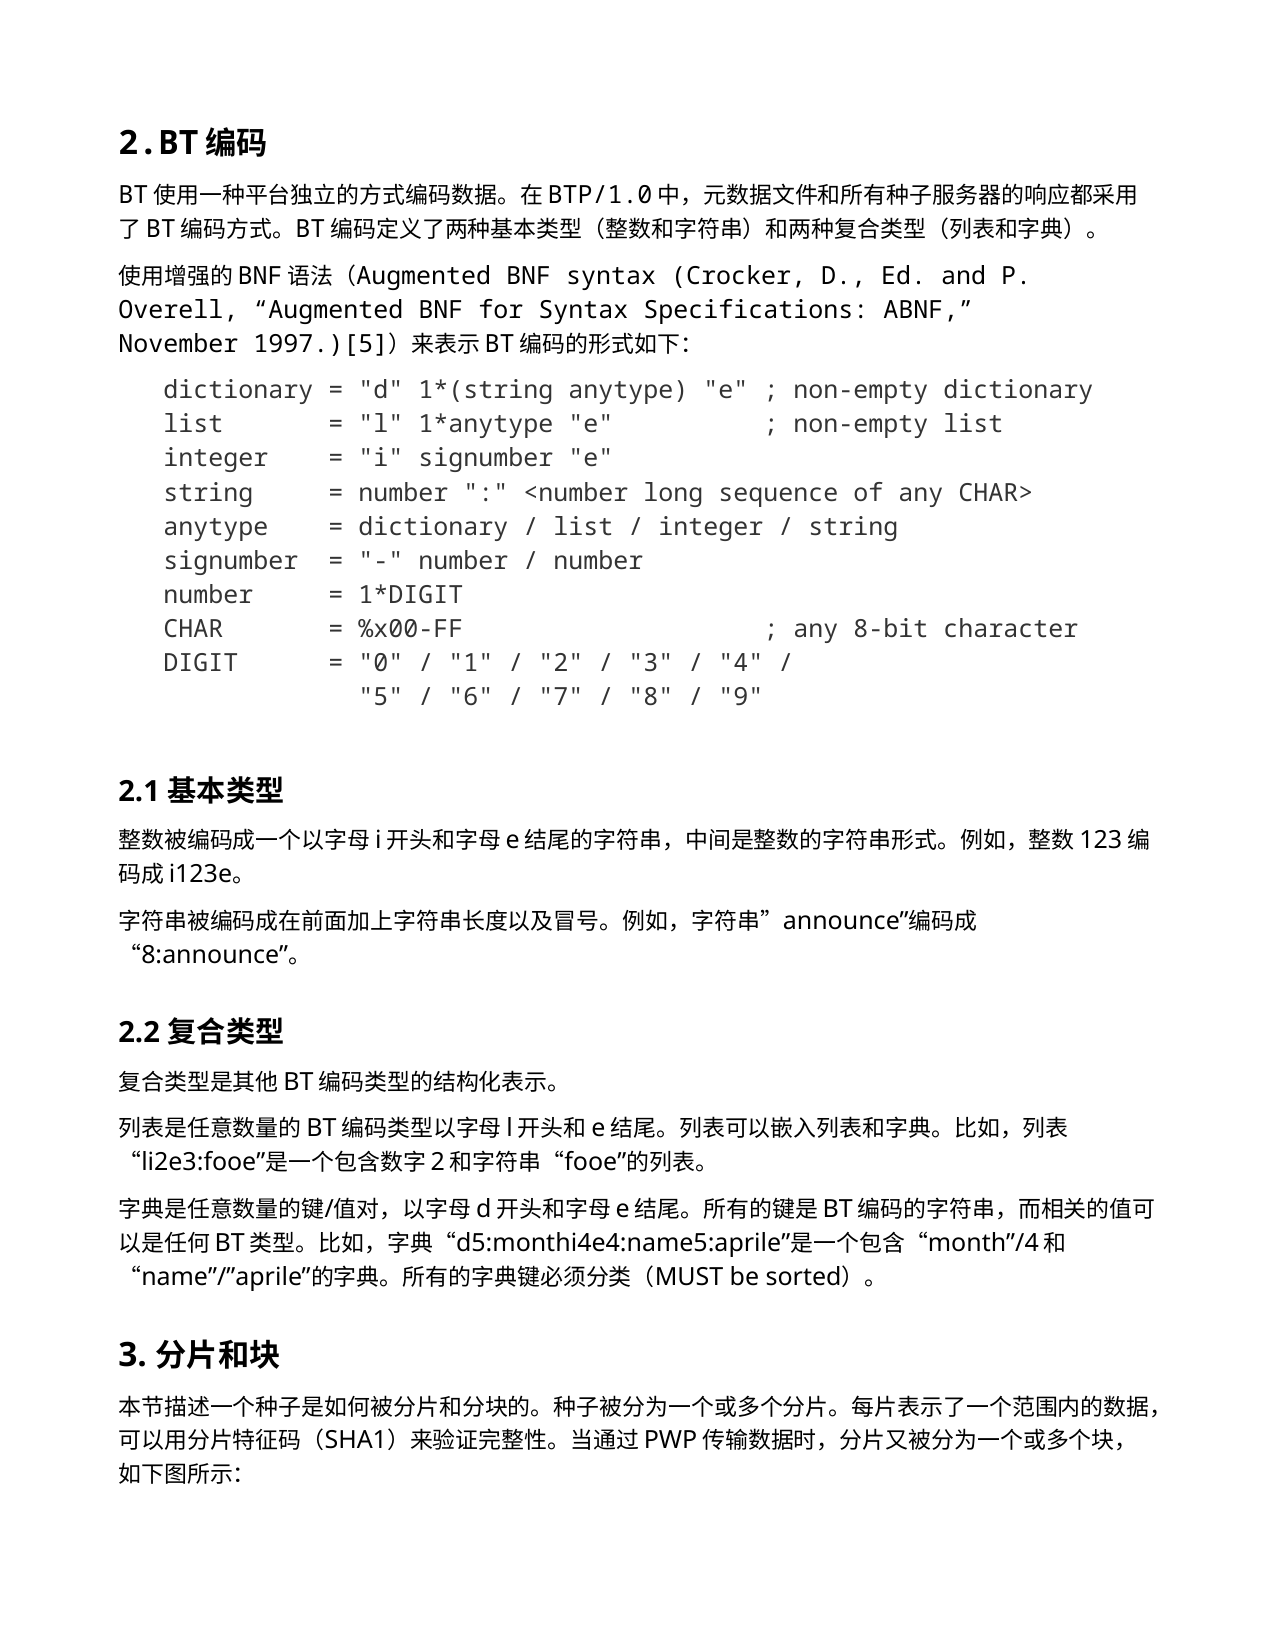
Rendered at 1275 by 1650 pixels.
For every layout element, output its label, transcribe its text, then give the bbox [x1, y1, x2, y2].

text 字符串被编码成在前面加上字符串长度以及冒号。例如，字符串”announce”编码成“8:announce”。 [118, 903, 1157, 971]
text 列表是任意数量的BT编码类型以字母l开头和e结尾。列表可以嵌入列表和字典。比如，列表“li2e3:fooe”是一个包含数字2和字符串“fooe”的列表。 [118, 1110, 1157, 1178]
text CHAR = %x00-FF ; any 8-bit character [118, 610, 1157, 644]
text dictionary = "d" 1*(string anytype) "e" ; non-empty dictionary [118, 372, 1157, 406]
subtitle 3. 分片和块 [118, 1330, 1157, 1376]
subtitle 2.1 基本类型 [118, 767, 1157, 809]
text 本节描述一个种子是如何被分片和分块的。种子被分为一个或多个分片。每片表示了一个范围内的数据，可以用分片特征码（SHA1）来验证完整性。当通过PWP传输数据时，分片又被分为一个或多个块，如下图所示： [118, 1388, 1157, 1489]
text DIGIT = "0" / "1" / "2" / "3" / "4" / [118, 644, 1157, 678]
text list = "l" 1*anytype "e" ; non-empty list [118, 406, 1157, 440]
text string = number ":" <number long sequence of any CHAR> [118, 474, 1157, 508]
text integer = "i" signumber "e" [118, 440, 1157, 474]
text anytype = dictionary / list / integer / string [118, 508, 1157, 542]
text BT使用一种平台独立的方式编码数据。在BTP/1.0中，元数据文件和所有种子服务器的响应都采用了BT编码方式。BT编码定义了两种基本类型（整数和字符串）和两种复合类型（列表和字典）。 [118, 177, 1157, 245]
text 使用增强的BNF语法（Augmented BNF syntax (Crocker, D., Ed. and P. Overell, “Augmented BNF for Syntax Specifications: ABNF,” November 1997.)[5]）来表示BT编码的形式如下： [118, 257, 1157, 359]
text "5" / "6" / "7" / "8" / "9" [118, 678, 1157, 713]
text number = 1*DIGIT [118, 576, 1157, 610]
text 字典是任意数量的键/值对，以字母d开头和字母e结尾。所有的键是BT编码的字符串，而相关的值可以是任何BT类型。比如，字典“d5:monthi4e4:name5:aprile”是一个包含“month”/4和“name”/”aprile”的字典。所有的字典键必须分类（MUST be sorted）。 [118, 1190, 1157, 1292]
text 复合类型是其他BT编码类型的结构化表示。 [118, 1063, 1157, 1097]
subtitle 2.BT编码 [118, 118, 1157, 164]
text 整数被编码成一个以字母i开头和字母e结尾的字符串，中间是整数的字符串形式。例如，整数123编码成i123e。 [118, 822, 1157, 890]
text signumber = "-" number / number [118, 542, 1157, 576]
subtitle 2.2 复合类型 [118, 1008, 1157, 1051]
